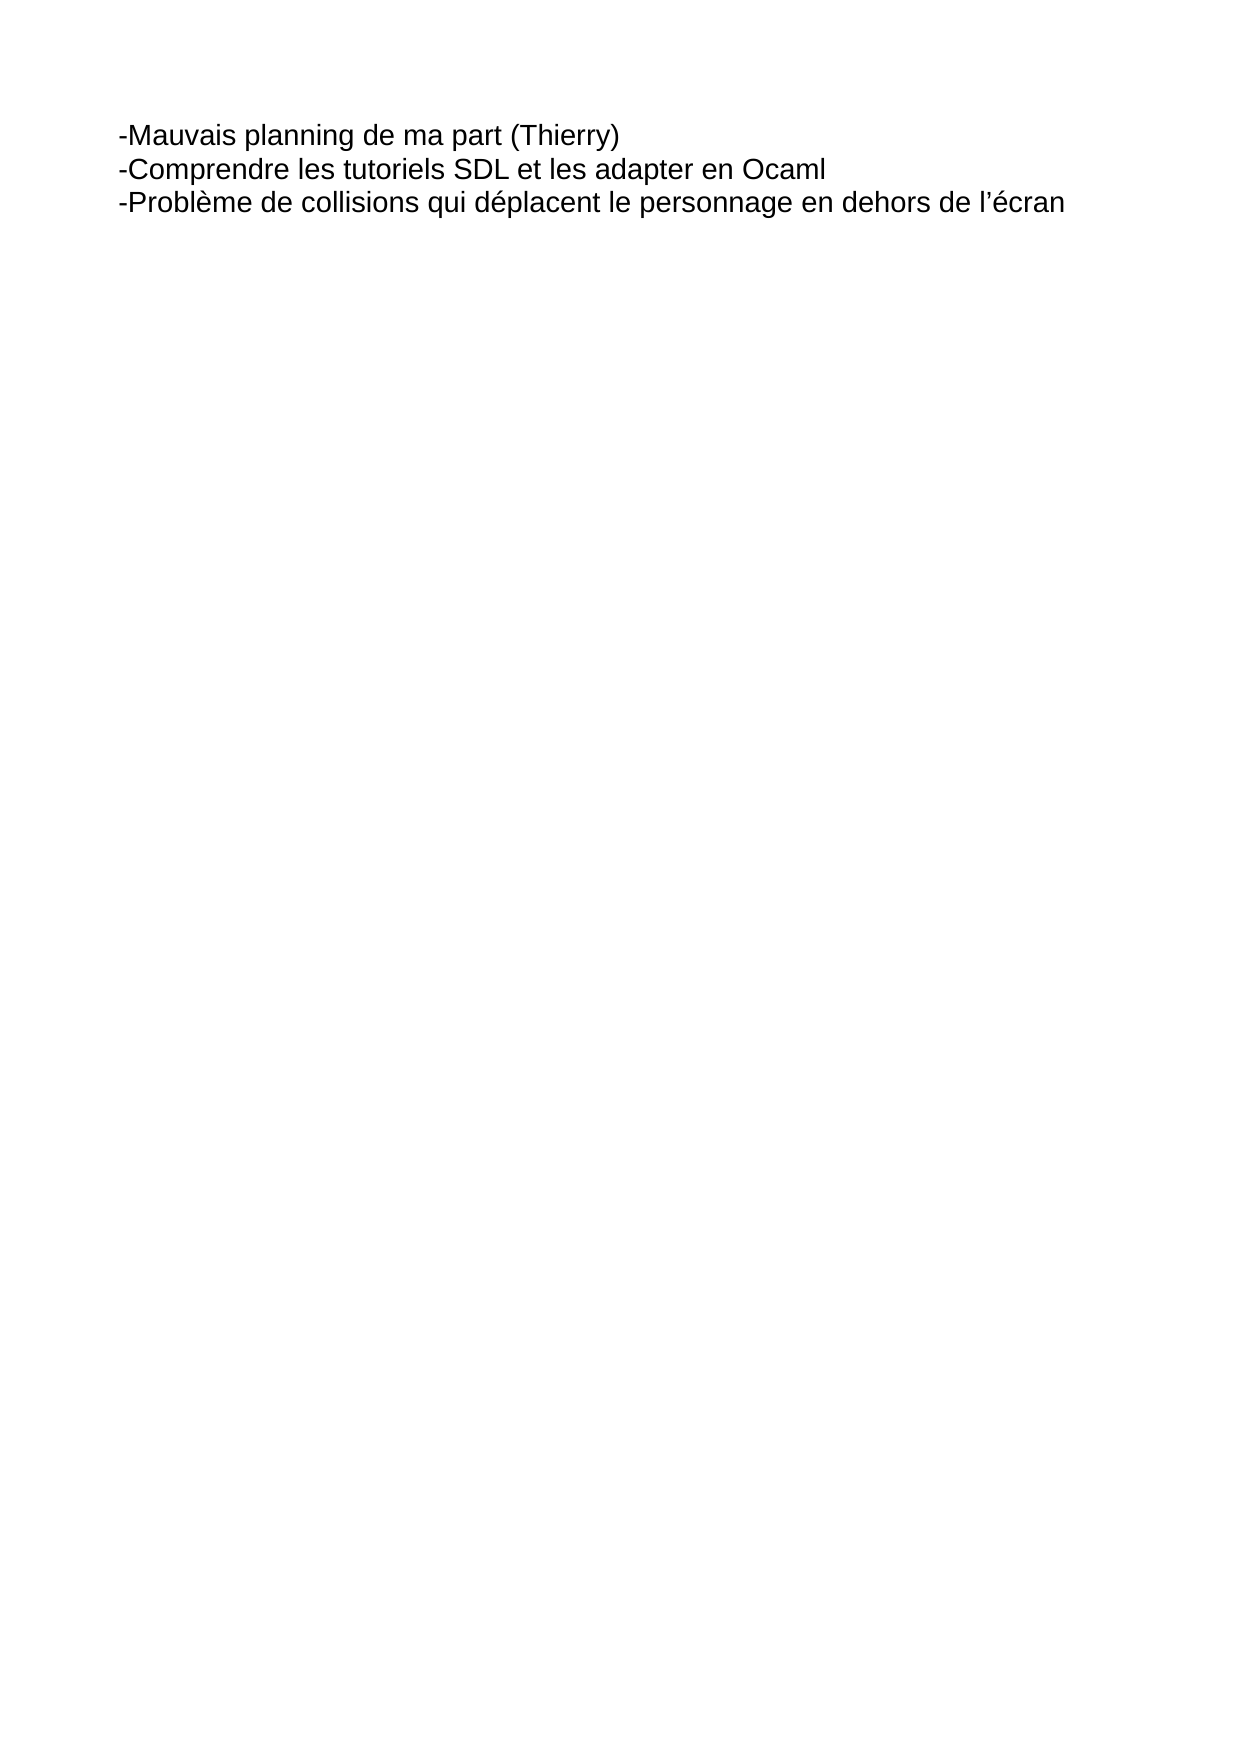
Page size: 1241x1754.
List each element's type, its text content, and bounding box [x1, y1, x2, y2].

text -Mauvais planning de ma part (Thierry) [118, 118, 1122, 152]
text -Problème de collisions qui déplacent le personnage en dehors de l’écran [118, 185, 1122, 219]
text -Comprendre les tutoriels SDL et les adapter en Ocaml [118, 152, 1122, 185]
